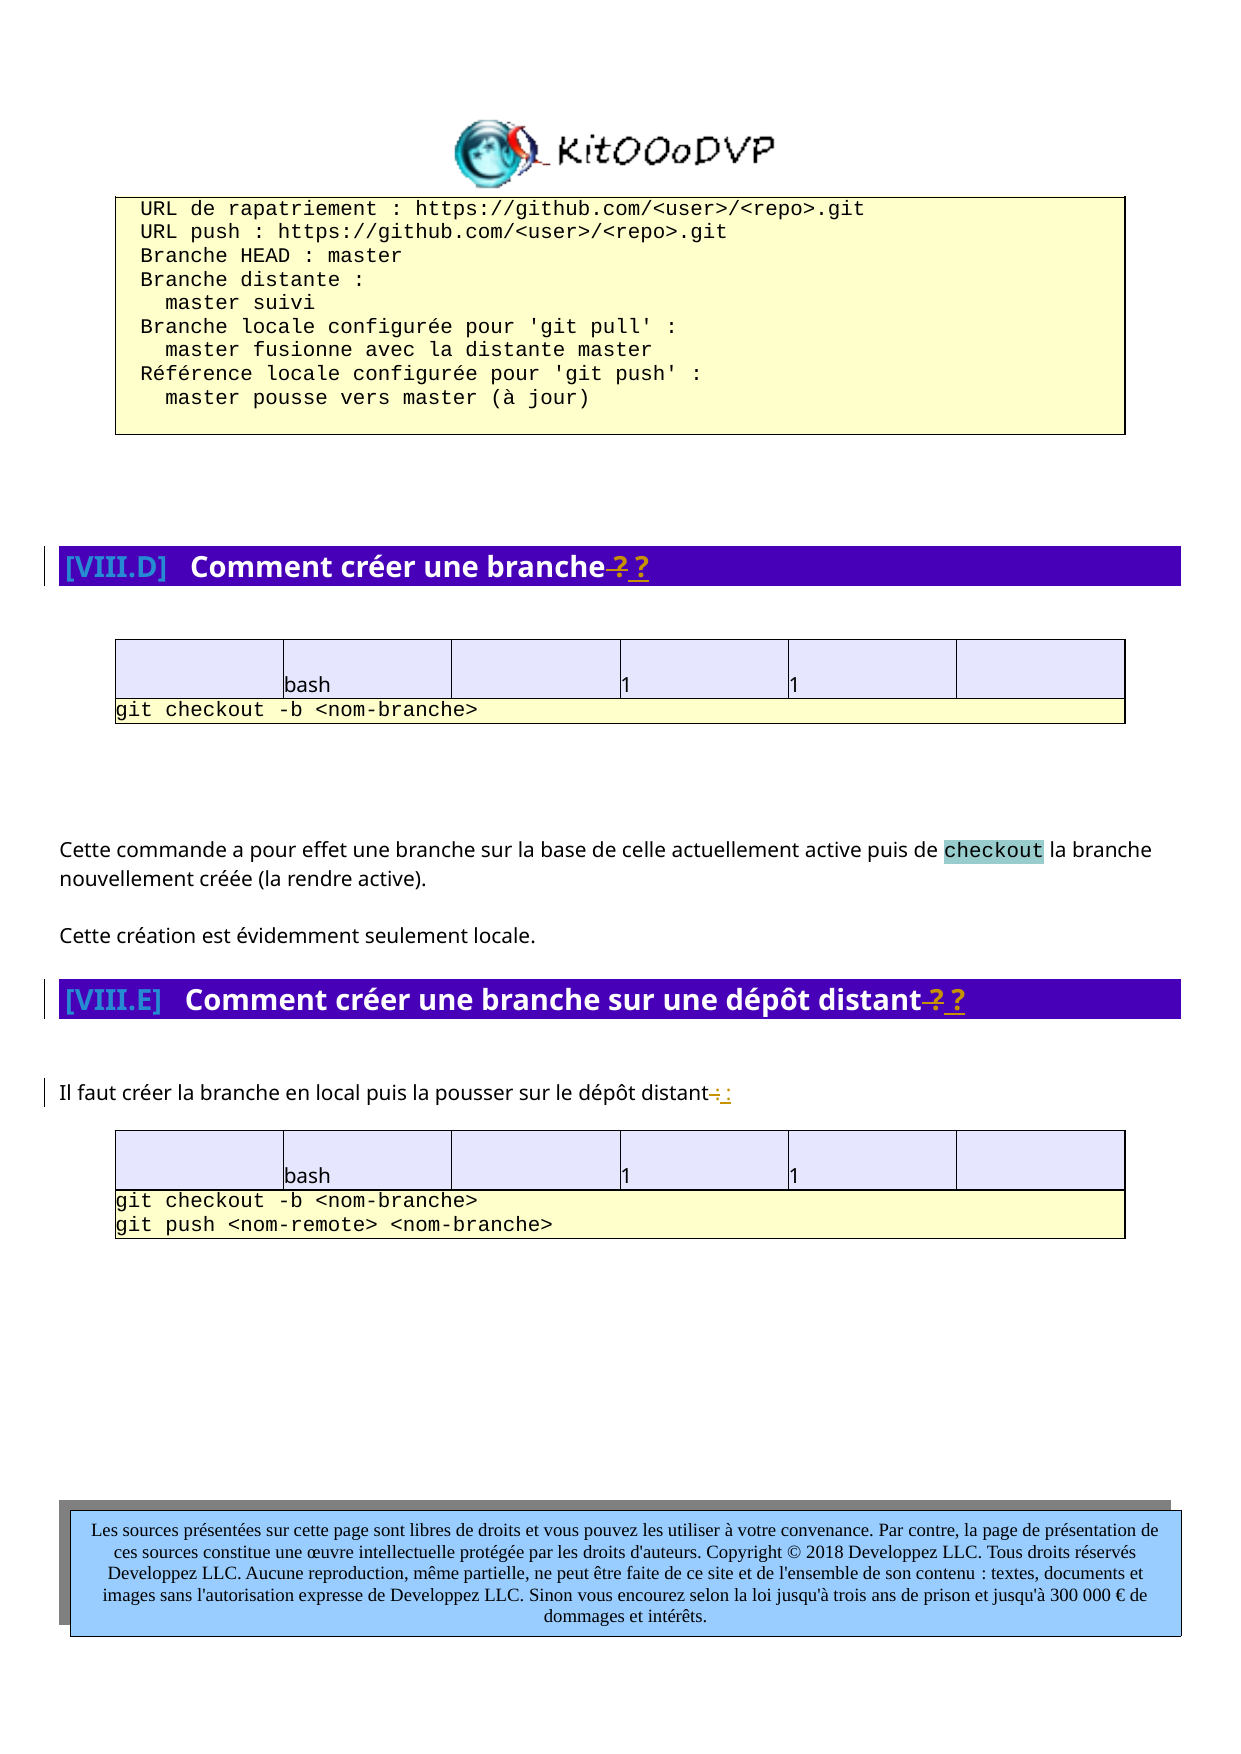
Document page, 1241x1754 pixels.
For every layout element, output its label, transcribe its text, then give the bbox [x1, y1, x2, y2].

table_header bash [284, 640, 451, 698]
table_header 1 [621, 640, 788, 698]
picture [453, 118, 781, 191]
table_header [116, 640, 283, 698]
table_header [116, 1131, 283, 1189]
table_header [452, 640, 620, 698]
table_header 1 [789, 1131, 956, 1189]
table_header [957, 1131, 1124, 1189]
text Cette création est évidemment seulement locale. [59, 922, 1181, 950]
table_header [957, 640, 1124, 698]
text Il faut créer la branche en local puis la pousser sur le dépôt distant : [59, 1078, 1181, 1107]
text Cette commande a pour effet une branche sur la base de celle actuellement active puis de checkout la branche nouvellement créée (la rendre active). [59, 835, 1181, 892]
table_header 1 [789, 640, 956, 698]
subtitle Comment créer une branche sur une dépôt distant ? [59, 979, 1181, 1019]
table_header 1 [621, 1131, 788, 1189]
subtitle Comment créer une branche ? [59, 546, 1181, 586]
table_header [452, 1131, 620, 1189]
table_header bash [284, 1131, 451, 1189]
